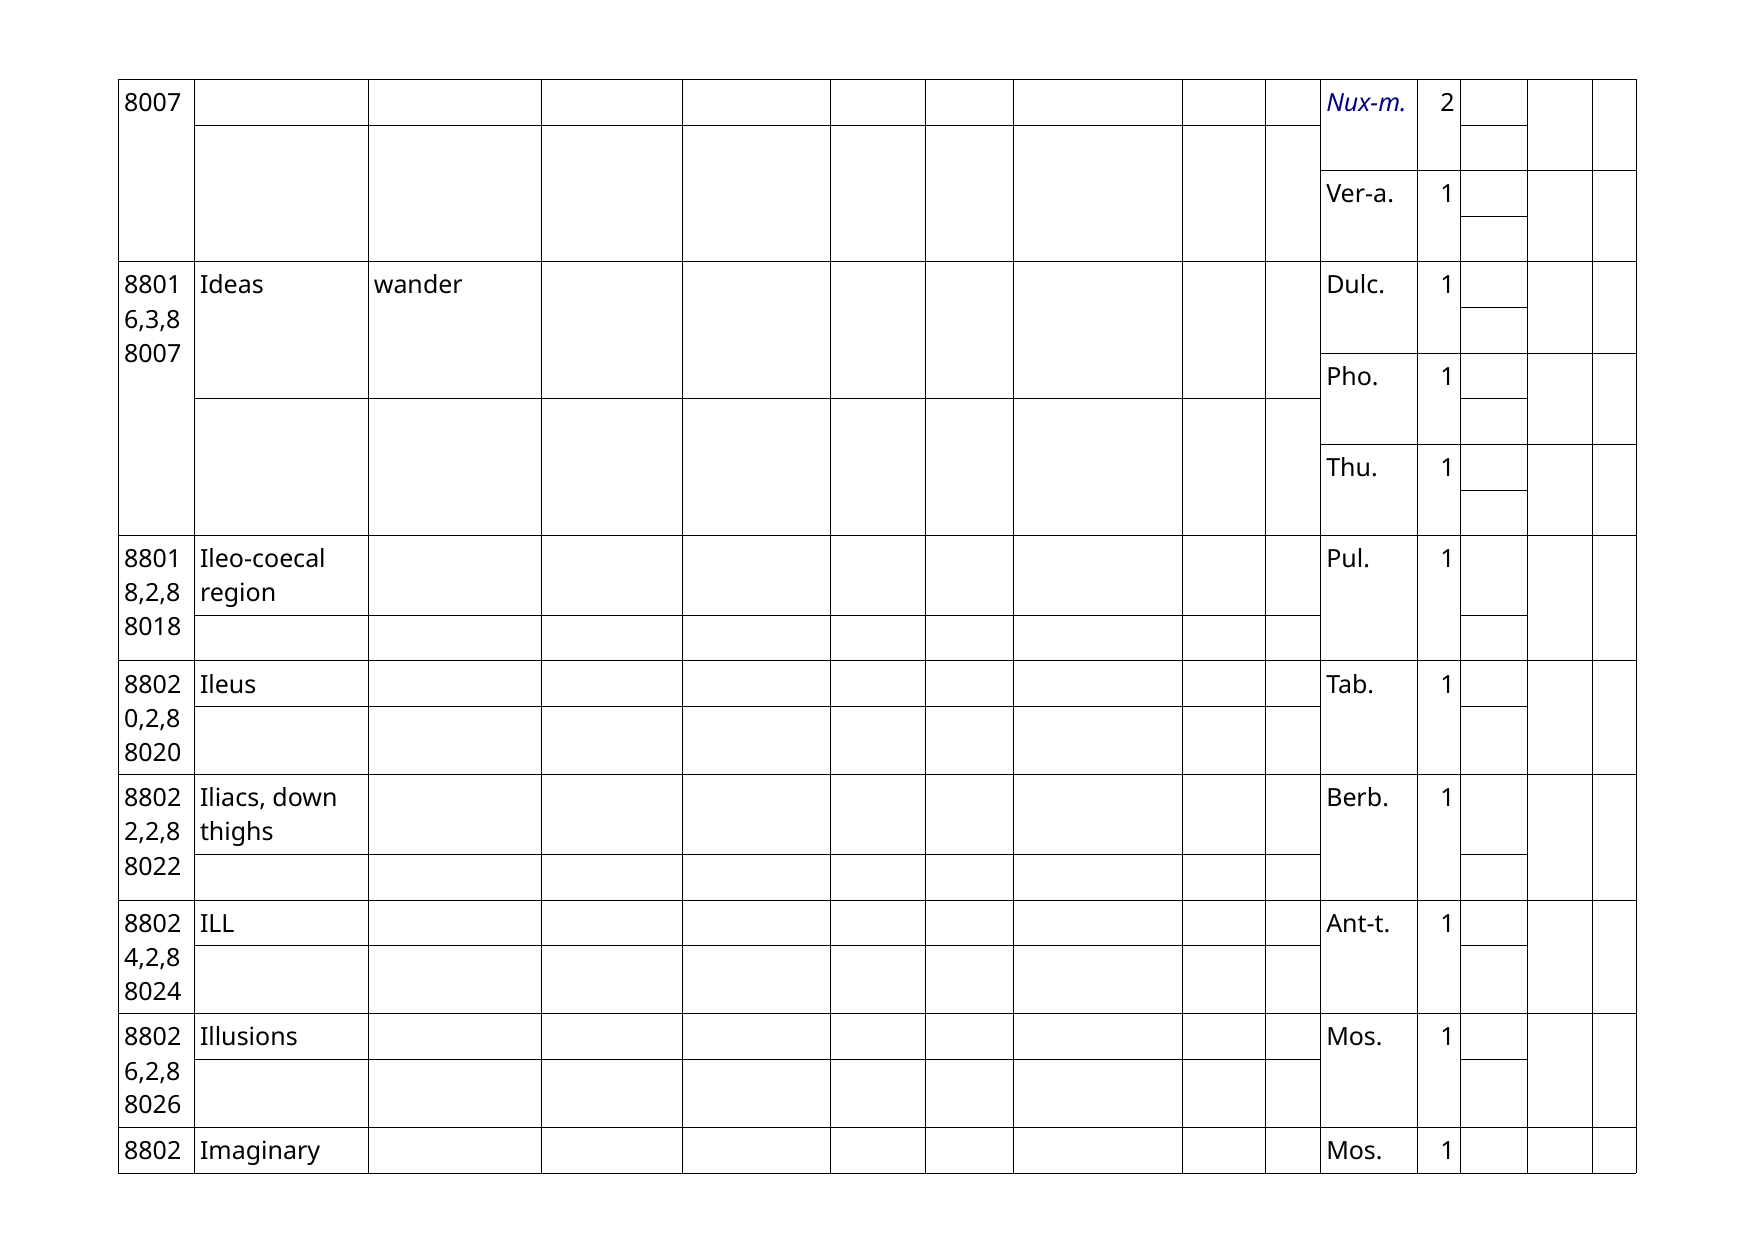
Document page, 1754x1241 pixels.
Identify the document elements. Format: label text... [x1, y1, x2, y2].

table_cell [831, 946, 925, 1013]
table_cell [926, 1014, 1013, 1059]
table_cell [683, 661, 830, 706]
table_cell 88022,2,88022 [119, 775, 194, 899]
table_cell [1593, 1014, 1636, 1127]
table_cell [369, 707, 541, 774]
table_cell [1183, 126, 1265, 261]
table_cell Thu. [1321, 445, 1417, 535]
table_cell [831, 855, 925, 899]
table_cell [1014, 946, 1182, 1013]
table_cell [683, 399, 830, 535]
table_cell [926, 536, 1013, 615]
table_cell [1593, 1128, 1636, 1173]
table_cell [683, 1014, 830, 1059]
table_cell Illusions [195, 1014, 368, 1059]
table_cell [1461, 80, 1527, 124]
table_cell [1266, 616, 1320, 660]
table_cell [369, 1014, 541, 1059]
table_cell [1183, 616, 1265, 660]
table_cell [542, 126, 682, 261]
table_cell [1528, 262, 1592, 353]
table_cell [1461, 855, 1527, 899]
table_cell [1461, 946, 1527, 1013]
table_cell Berb. [1321, 775, 1417, 899]
table_cell [1183, 1060, 1265, 1127]
table_cell [542, 855, 682, 899]
table_cell [926, 1060, 1013, 1127]
table_cell [1266, 1060, 1320, 1127]
table_cell [1014, 616, 1182, 660]
table_cell [1593, 445, 1636, 535]
table_cell [1593, 262, 1636, 353]
table_cell [1461, 707, 1527, 774]
table_cell [1266, 1014, 1320, 1059]
table_cell [1183, 946, 1265, 1013]
table_cell [1266, 901, 1320, 945]
table_cell 1 [1418, 171, 1460, 261]
table_cell [1266, 262, 1320, 398]
table_cell [195, 855, 368, 899]
table_cell [1461, 536, 1527, 615]
table_cell Ant-t. [1321, 901, 1417, 1013]
table_cell [1014, 1060, 1182, 1127]
table_cell [1461, 171, 1527, 216]
table_cell [1014, 399, 1182, 535]
table_cell [1528, 901, 1592, 1013]
table_cell [542, 80, 682, 124]
table_cell Mos. [1321, 1014, 1417, 1127]
table_cell [683, 1060, 830, 1127]
table_cell 8007 [119, 80, 194, 261]
table_cell 1 [1418, 1128, 1460, 1173]
table_cell [1266, 399, 1320, 535]
table_cell [1266, 661, 1320, 706]
table_cell [1461, 126, 1527, 170]
table_cell [1014, 536, 1182, 615]
table_cell [1593, 354, 1636, 444]
table_cell [926, 855, 1013, 899]
table_cell [926, 707, 1013, 774]
table_cell wander [369, 262, 541, 398]
table_cell [1183, 901, 1265, 945]
table_cell [1183, 661, 1265, 706]
table_cell [1014, 1128, 1182, 1173]
table_cell [1528, 445, 1592, 535]
table_cell [683, 536, 830, 615]
table_cell ILL [195, 901, 368, 945]
table_cell [542, 616, 682, 660]
table_cell [683, 616, 830, 660]
table_cell 1 [1418, 536, 1460, 660]
table_cell [1528, 661, 1592, 774]
table_cell [1593, 901, 1636, 1013]
table_cell [1014, 126, 1182, 261]
table_cell [831, 262, 925, 398]
table_cell [831, 661, 925, 706]
table_cell [1183, 536, 1265, 615]
table_cell [831, 399, 925, 535]
table_cell [542, 399, 682, 535]
table_cell [683, 80, 830, 124]
table_cell [683, 262, 830, 398]
table_cell [831, 775, 925, 854]
table_cell [926, 775, 1013, 854]
table_cell [542, 946, 682, 1013]
table_cell [1461, 661, 1527, 706]
table_cell [542, 1128, 682, 1173]
table_cell [1461, 1060, 1527, 1127]
table_cell [1461, 775, 1527, 854]
table_cell [1461, 1014, 1527, 1059]
table_cell 1 [1418, 661, 1460, 774]
table_cell [1183, 707, 1265, 774]
table_cell [1014, 80, 1182, 124]
table_cell [195, 946, 368, 1013]
table_cell [369, 616, 541, 660]
table_cell [1461, 491, 1527, 535]
table_cell [1014, 1014, 1182, 1059]
table_cell [1266, 80, 1320, 124]
table_cell [1593, 661, 1636, 774]
table_cell [1528, 171, 1592, 261]
table_cell [926, 80, 1013, 124]
table_cell [1266, 536, 1320, 615]
table_cell Iliacs, down thighs [195, 775, 368, 854]
table_cell [369, 80, 541, 124]
table_cell 1 [1418, 354, 1460, 444]
table_cell Pul. [1321, 536, 1417, 660]
table_cell [1528, 775, 1592, 899]
table_cell [831, 80, 925, 124]
table_cell [369, 946, 541, 1013]
table_cell [1183, 855, 1265, 899]
table_cell Nux-m. [1321, 80, 1417, 170]
table_cell Ver-a. [1321, 171, 1417, 261]
table_cell [1593, 171, 1636, 261]
table_cell [1461, 616, 1527, 660]
table_cell Dulc. [1321, 262, 1417, 353]
table_cell 88018,2,88018 [119, 536, 194, 660]
table_cell [831, 707, 925, 774]
table_cell 88024,2,88024 [119, 901, 194, 1013]
table_cell [1461, 1128, 1527, 1173]
table_cell [542, 536, 682, 615]
table_cell Ileus [195, 661, 368, 706]
table_cell [1461, 399, 1527, 444]
table_cell [1183, 775, 1265, 854]
table_cell [1528, 80, 1592, 170]
table_cell [1183, 399, 1265, 535]
table_cell Ideas [195, 262, 368, 398]
table_cell [683, 707, 830, 774]
table_cell [1183, 262, 1265, 398]
table_cell [831, 1014, 925, 1059]
table_cell [683, 775, 830, 854]
table_cell [926, 126, 1013, 261]
table_cell [926, 616, 1013, 660]
table_cell [1014, 855, 1182, 899]
table_cell [369, 536, 541, 615]
table_cell [926, 901, 1013, 945]
table_cell [542, 1060, 682, 1127]
table_cell [1014, 775, 1182, 854]
table_cell [1014, 262, 1182, 398]
table_cell [542, 707, 682, 774]
table_cell 88026,2,88026 [119, 1014, 194, 1127]
table_cell 88016,3,88007 [119, 262, 194, 535]
table_cell [369, 126, 541, 261]
table_cell [542, 262, 682, 398]
table_cell [1593, 775, 1636, 899]
table_cell [831, 126, 925, 261]
table_cell [542, 1014, 682, 1059]
table_cell [195, 126, 368, 261]
table_cell [1528, 536, 1592, 660]
table_cell [683, 946, 830, 1013]
table_cell [195, 707, 368, 774]
table_cell Imaginary [195, 1128, 368, 1173]
table_cell [926, 1128, 1013, 1173]
table_cell [542, 775, 682, 854]
table_cell [369, 775, 541, 854]
table_cell [195, 80, 368, 124]
table_cell 1 [1418, 445, 1460, 535]
table_cell [369, 901, 541, 945]
table_cell [683, 901, 830, 945]
table_cell [195, 616, 368, 660]
table_cell [1183, 1014, 1265, 1059]
table_cell [1014, 707, 1182, 774]
table_cell [1461, 217, 1527, 261]
table_cell [1266, 775, 1320, 854]
table_cell [195, 1060, 368, 1127]
table_cell 1 [1418, 1014, 1460, 1127]
table_cell [831, 616, 925, 660]
table_cell [1461, 262, 1527, 307]
table_cell [195, 399, 368, 535]
table_cell Tab. [1321, 661, 1417, 774]
table_cell [1266, 855, 1320, 899]
table_cell [1266, 946, 1320, 1013]
table_cell [926, 262, 1013, 398]
table_cell [1593, 80, 1636, 170]
table_cell [683, 126, 830, 261]
table_cell [1528, 1014, 1592, 1127]
table_cell 1 [1418, 262, 1460, 353]
table_cell [926, 661, 1013, 706]
table_cell [369, 399, 541, 535]
table_cell 2 [1418, 80, 1460, 170]
table_cell [831, 536, 925, 615]
table_cell Mos. [1321, 1128, 1417, 1173]
table_cell [1593, 536, 1636, 660]
table_cell [831, 901, 925, 945]
table_cell [1528, 354, 1592, 444]
table_cell [1266, 707, 1320, 774]
table_cell 1 [1418, 901, 1460, 1013]
table_cell Pho. [1321, 354, 1417, 444]
table_cell [683, 1128, 830, 1173]
table_cell [1461, 901, 1527, 945]
table_cell 1 [1418, 775, 1460, 899]
table_cell [1183, 1128, 1265, 1173]
table_cell [369, 1128, 541, 1173]
table_cell [1461, 354, 1527, 398]
table_cell [1266, 1128, 1320, 1173]
table_cell [542, 901, 682, 945]
table_cell [1461, 308, 1527, 353]
table_cell [369, 1060, 541, 1127]
table_cell Ileo-coecal region [195, 536, 368, 615]
table_cell 8802 [119, 1128, 194, 1173]
table_cell [542, 661, 682, 706]
table_cell [1183, 80, 1265, 124]
table_cell [369, 661, 541, 706]
table_cell [831, 1128, 925, 1173]
table_cell [926, 399, 1013, 535]
table_cell [1461, 445, 1527, 489]
table_cell [926, 946, 1013, 1013]
table_cell [1014, 661, 1182, 706]
table_cell [1266, 126, 1320, 261]
table_cell [831, 1060, 925, 1127]
table_cell [369, 855, 541, 899]
table_cell 88020,2,88020 [119, 661, 194, 774]
table_cell [1528, 1128, 1592, 1173]
table_cell [1014, 901, 1182, 945]
table_cell [683, 855, 830, 899]
